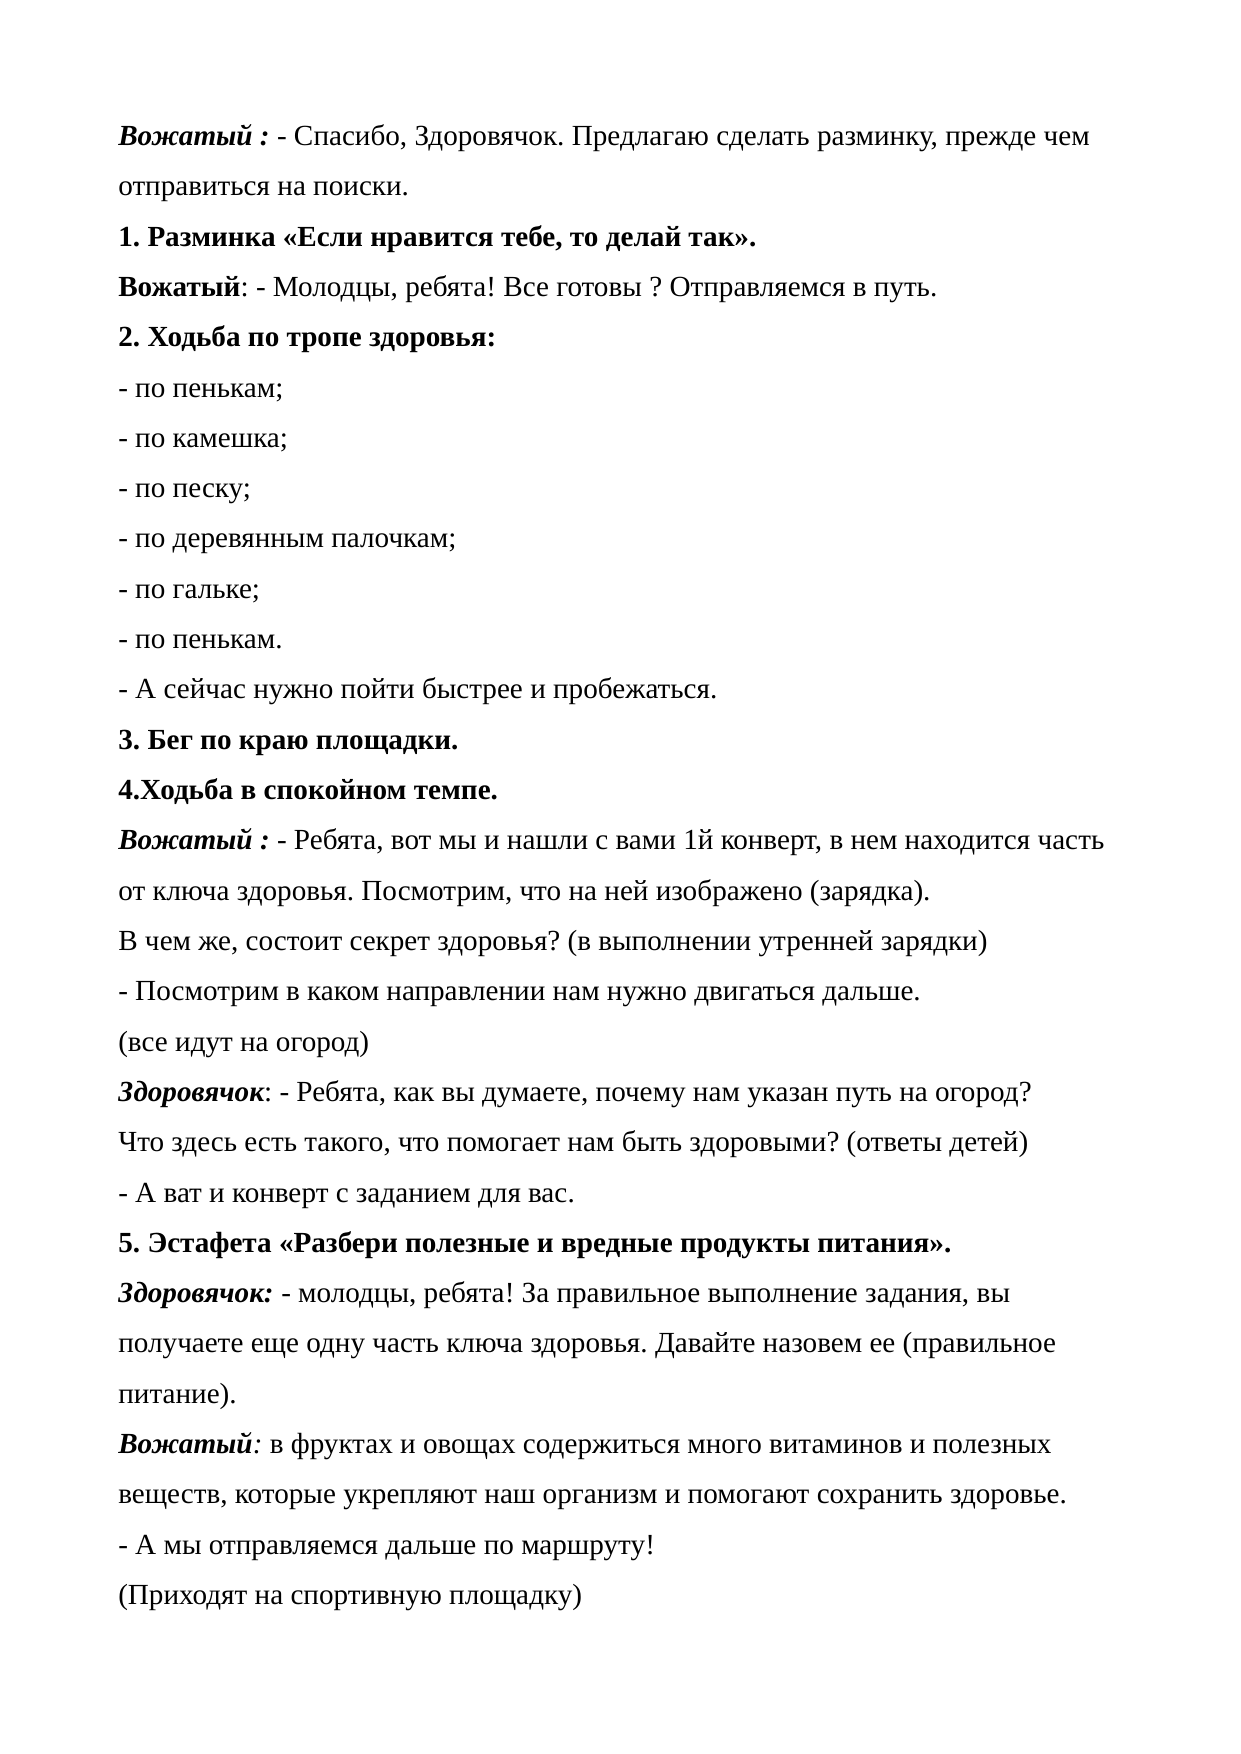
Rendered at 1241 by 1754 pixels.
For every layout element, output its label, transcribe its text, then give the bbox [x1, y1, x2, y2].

text Вожатый : - Спасибо, Здоровячок. Предлагаю сделать разминку, прежде чем отправиться на поиски. 1. Разминка «Если нравится тебе, то делай так». [118, 118, 1122, 252]
text Вожатый: - Молодцы, ребята! Все готовы ? Отправляемся в путь. 2. Ходьба по тропе здоровья: - по пенькам; - по камешка; - по песку; - по деревянным палочкам; - по гальке; - по пенькам. - А сейчас нужно пойти быстрее и пробежаться. 3. Бег по краю площадки. 4.Ходьба в спокойном темпе. Вожатый : - Ребята, вот мы и нашли с вами 1й конверт, в нем находится часть от ключа здоровья. Посмотрим, что на ней изображено (зарядка). В чем же, состоит секрет здоровья? (в выполнении утренней зарядки) - Посмотрим в каком направлении нам нужно двигаться дальше. (все идут на огород) Здоровячок: - Ребята, как вы думаете, почему нам указан путь на огород? Что здесь есть такого, что помогает нам быть здоровыми? (ответы детей) - А ват и конверт с заданием для вас. 5. Эстафета «Разбери полезные и вредные продукты питания». Здоровячок: - молодцы, ребята! За правильное выполнение задания, вы получаете еще одну часть ключа здоровья. Давайте назовем ее (правильное питание). Вожатый: в фруктах и овощах содержиться много витаминов и полезных веществ, которые укрепляют наш организм и помогают сохранить здоровье. - А мы отправляемся дальше по маршруту! (Приходят на спортивную площадку) [118, 269, 1122, 1611]
